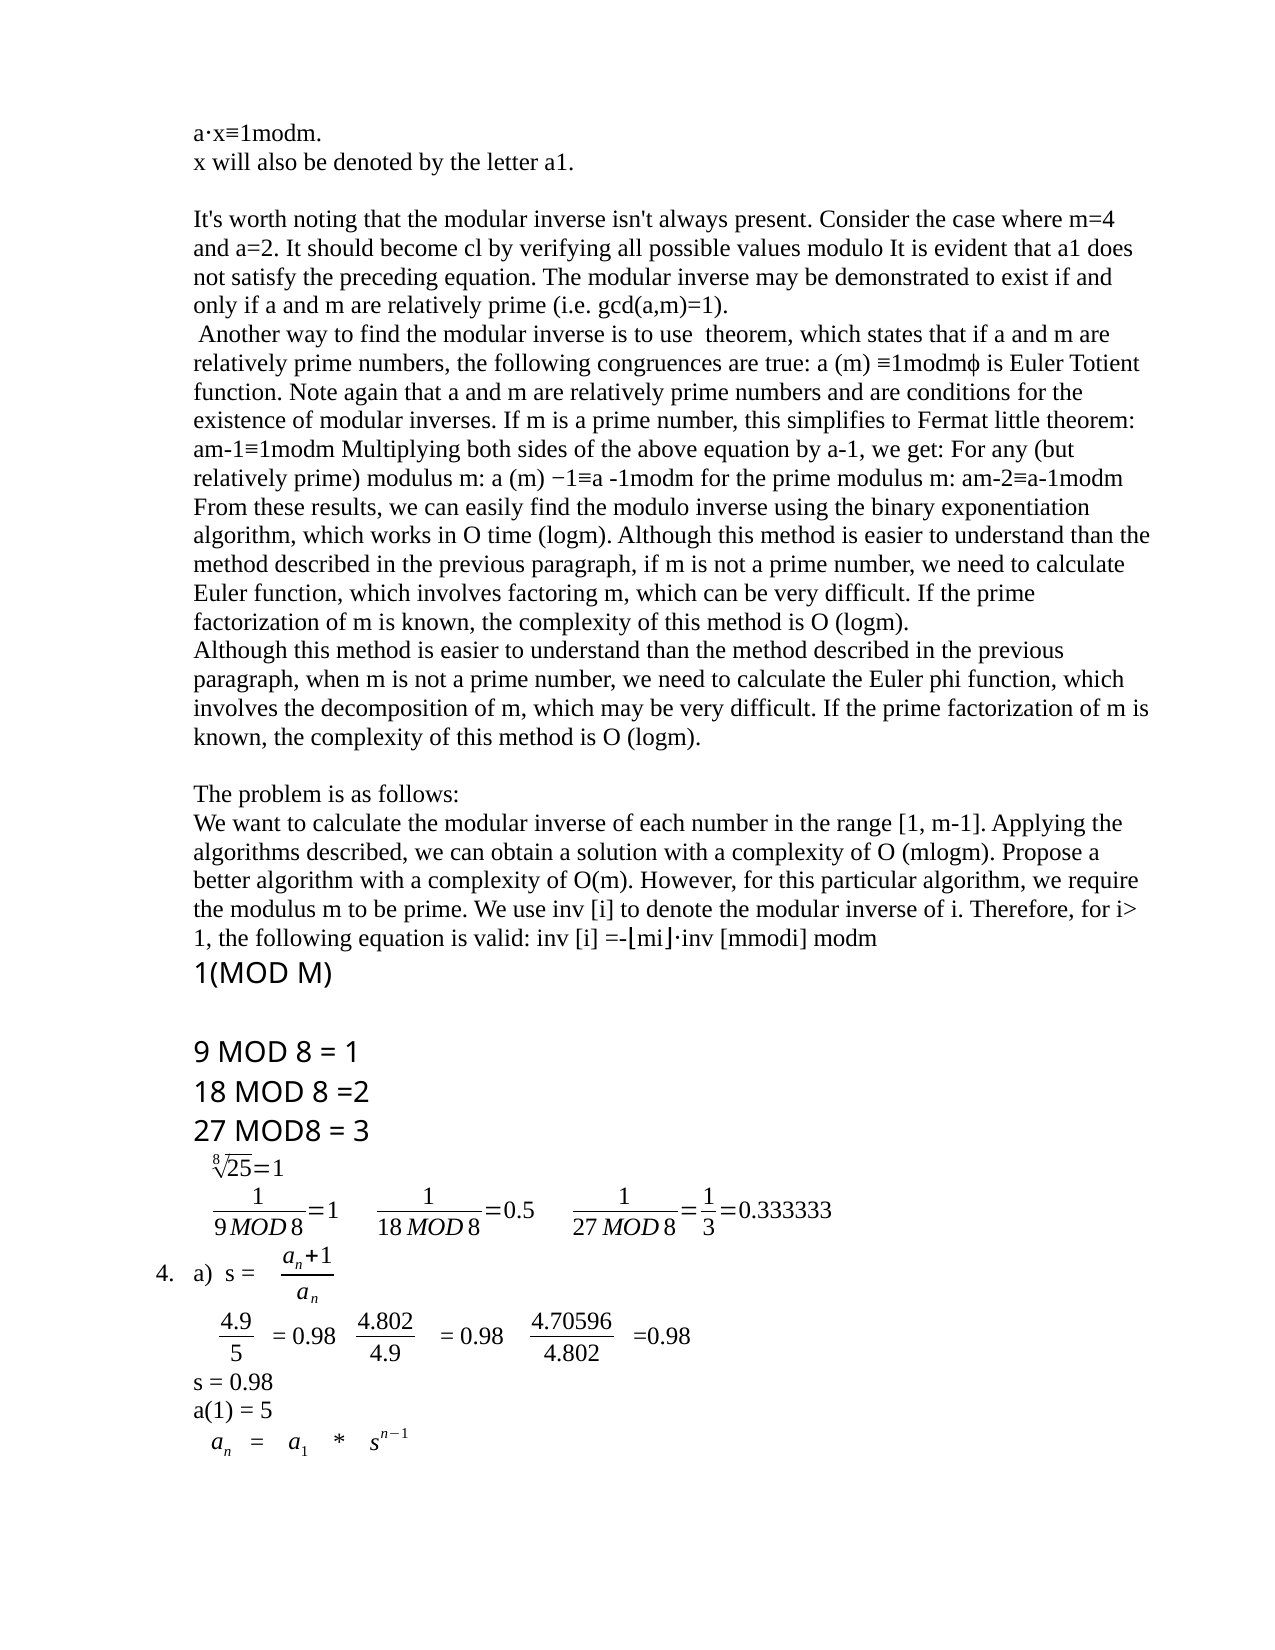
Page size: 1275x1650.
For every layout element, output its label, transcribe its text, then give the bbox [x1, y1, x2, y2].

list The problem is as follows: We want to calculate the modular inverse of each number in the range [1, m-1]. Applying the algorithms described, we can obtain a solution with a complexity of O (mlogm). Propose a better algorithm with a complexity of O(m). However, for this particular algorithm, we require the modulus m to be prime. We use inv [i] to denote the modular inverse of i. Therefore, for i> 1, the following equation is valid: inv [i] =-⌊mi⌋⋅inv [mmodi] modm 1(MOD M) 9 MOD 8 = 1 18 MOD 8 =2 27 MOD8 = 3 [156, 779, 1157, 1242]
list a(1) = 5 [156, 1396, 1157, 1424]
list a⋅x≡1modm. [156, 118, 1157, 147]
list [156, 1459, 1157, 1517]
list a) s = [156, 1242, 1157, 1308]
list = 0.98 = 0.98 =0.98 [156, 1308, 1157, 1367]
list = * [156, 1424, 1157, 1459]
list x will also be denoted by the letter a1. [156, 147, 1157, 176]
list It's worth noting that the modular inverse isn't always present. Consider the case where m=4 and a=2. It should become cl by verifying all possible values modulo It is evident that a1 does not satisfy the preceding equation. The modular inverse may be demonstrated to exist if and only if a and m are relatively prime (i.e. gcd(a,m)=1). Another way to find the modular inverse is to use theorem, which states that if a and m are relatively prime numbers, the following congruences are true: a (m) ≡1modmϕ is Euler Totient function. Note again that a and m are relatively prime numbers and are conditions for the existence of modular inverses. If m is a prime number, this simplifies to Fermat little theorem: am-1≡1modm Multiplying both sides of the above equation by a-1, we get: For any (but relatively prime) modulus m: a (m) −1≡a -1modm for the prime modulus m: am-2≡a-1modm From these results, we can easily find the modulo inverse using the binary exponentiation algorithm, which works in O time (logm). Although this method is easier to understand than the method described in the previous paragraph, if m is not a prime number, we need to calculate Euler function, which involves factoring m, which can be very difficult. If the prime factorization of m is known, the complexity of this method is O (logm). Although this method is easier to understand than the method described in the previous paragraph, when m is not a prime number, we need to calculate the Euler phi function, which involves the decomposition of m, which may be very difficult. If the prime factorization of m is known, the complexity of this method is O (logm). [156, 204, 1157, 751]
list s = 0.98 [156, 1367, 1157, 1396]
